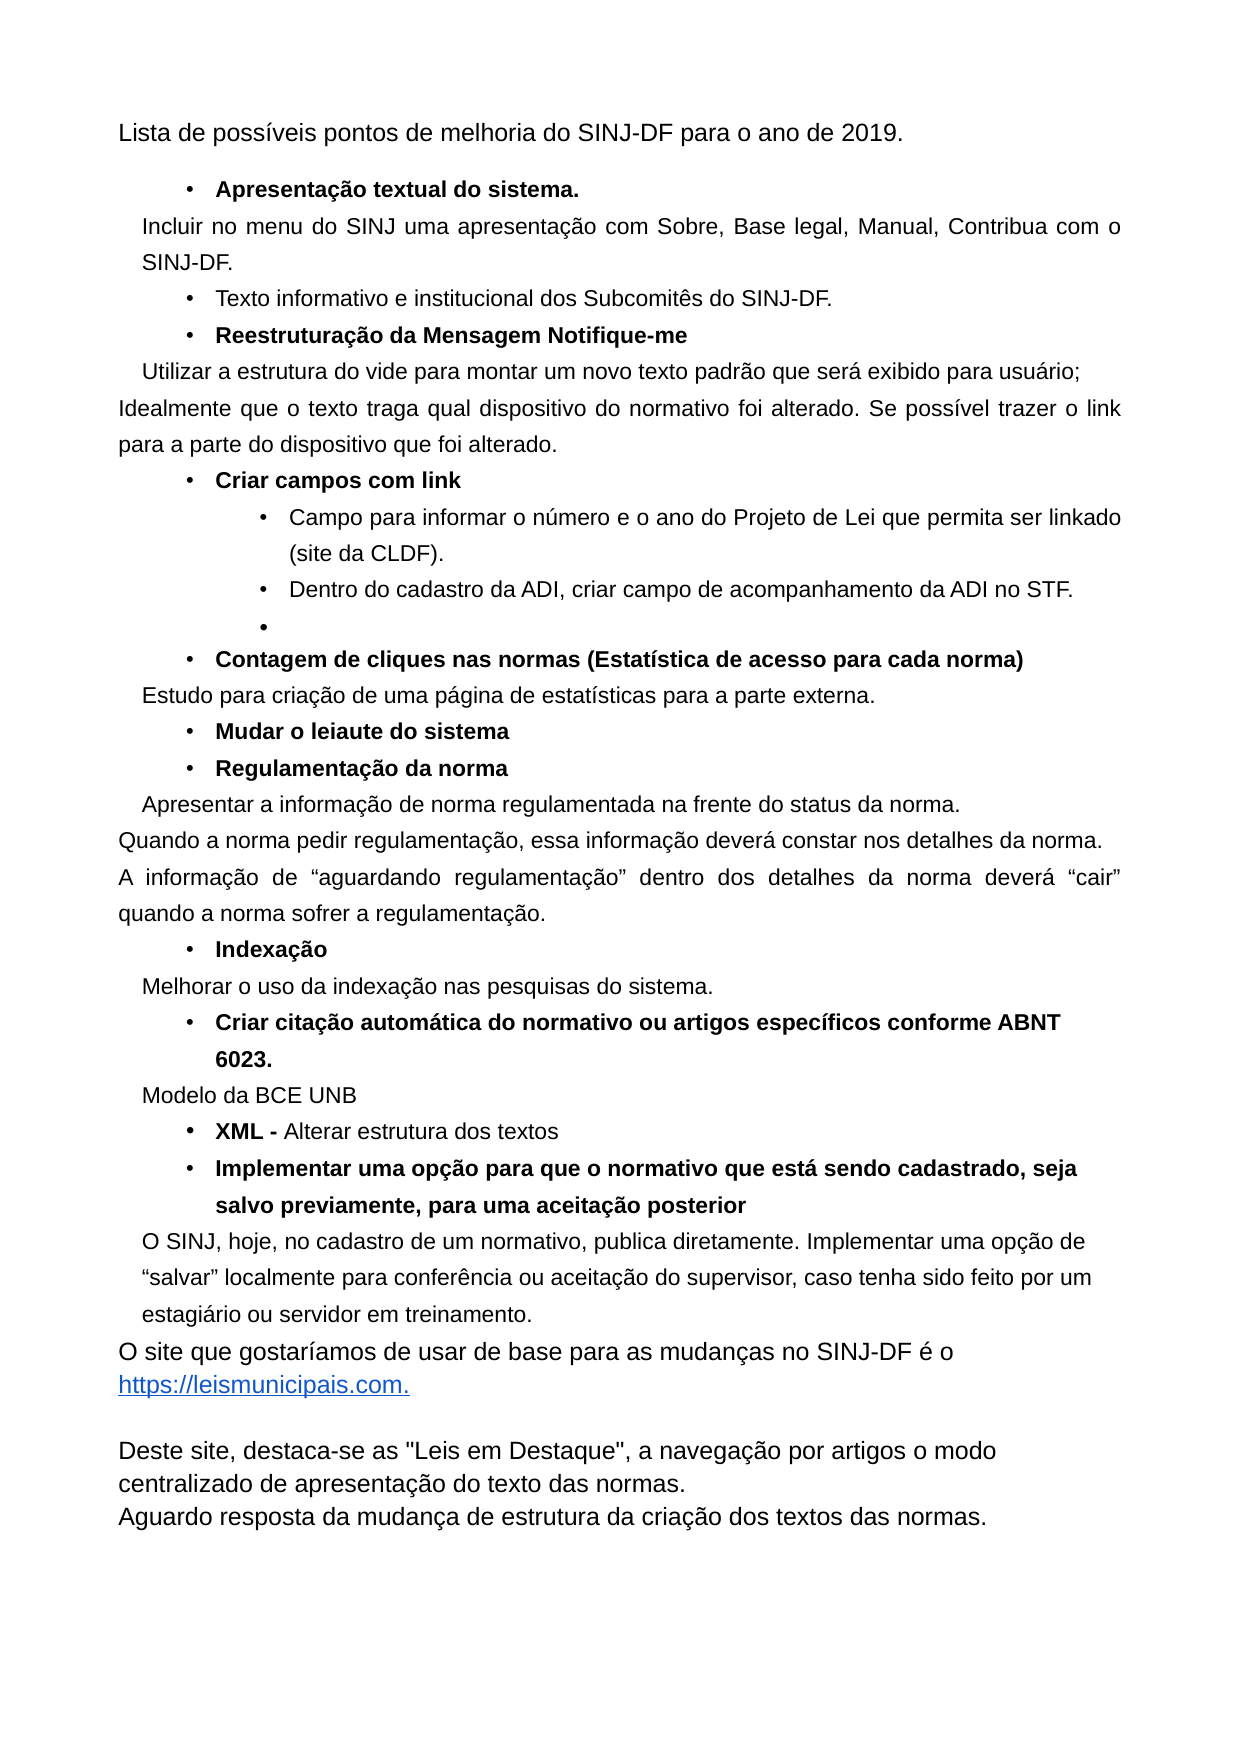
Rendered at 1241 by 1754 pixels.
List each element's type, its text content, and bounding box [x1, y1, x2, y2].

list Texto informativo e institucional dos Subcomitês do SINJ-DF. [186, 285, 1122, 312]
list Regulamentação da norma [186, 755, 1122, 781]
list Campo para informar o número e o ano do Projeto de Lei que permita ser linkado (site da CLDF). [259, 503, 1122, 566]
text Apresentar a informação de norma regulamentada na frente do status da norma. [142, 791, 1122, 817]
list Indexação [186, 936, 1122, 963]
list Criar campos com link [186, 467, 1122, 493]
text Idealmente que o texto traga qual dispositivo do normativo foi alterado. Se possível trazer o link para a parte do dispositivo que foi alterado. [118, 394, 1122, 457]
list Apresentação textual do sistema. [186, 176, 1122, 203]
text Lista de possíveis pontos de melhoria do SINJ-DF para o ano de 2019. [118, 118, 1122, 147]
text Modelo da BCE UNB [142, 1082, 1122, 1108]
text Estudo para criação de uma página de estatísticas para a parte externa. [142, 682, 1122, 708]
list Contagem de cliques nas normas (Estatística de acesso para cada norma) [186, 646, 1122, 672]
list Mudar o leiaute do sistema [186, 718, 1122, 745]
text Quando a norma pedir regulamentação, essa informação deverá constar nos detalhes da norma. [118, 827, 1122, 854]
text Deste site, destaca-se as "Leis em Destaque", a navegação por artigos o modo centralizado de apresentação do texto das normas. [118, 1436, 1122, 1498]
text Melhorar o uso da indexação nas pesquisas do sistema. [142, 973, 1122, 999]
list XML - Alterar estrutura dos textos [186, 1118, 1122, 1145]
list Implementar uma opção para que o normativo que está sendo cadastrado, seja salvo previamente, para uma aceitação posterior [186, 1155, 1122, 1218]
text Utilizar a estrutura do vide para montar um novo texto padrão que será exibido para usuário; [142, 358, 1122, 384]
list Criar citação automática do normativo ou artigos específicos conforme ABNT 6023. [186, 1009, 1122, 1072]
text Aguardo resposta da mudança de estrutura da criação dos textos das normas. [118, 1502, 1122, 1531]
list Dentro do cadastro da ADI, criar campo de acompanhamento da ADI no STF. [259, 576, 1122, 603]
text Incluir no menu do SINJ uma apresentação com Sobre, Base legal, Manual, Contribua com o SINJ-DF. [142, 213, 1122, 275]
list Reestruturação da Mensagem Notifique-me [186, 322, 1122, 348]
text O site que gostaríamos de usar de base para as mudanças no SINJ-DF é o https://leismunicipais.com. [118, 1337, 1122, 1399]
text O SINJ, hoje, no cadastro de um normativo, publica diretamente. Implementar uma opção de “salvar” localmente para conferência ou aceitação do supervisor, caso tenha sido feito por um estagiário ou servidor em treinamento. [142, 1228, 1122, 1327]
text A informação de “aguardando regulamentação” dentro dos detalhes da norma deverá “cair” quando a norma sofrer a regulamentação. [118, 864, 1122, 926]
